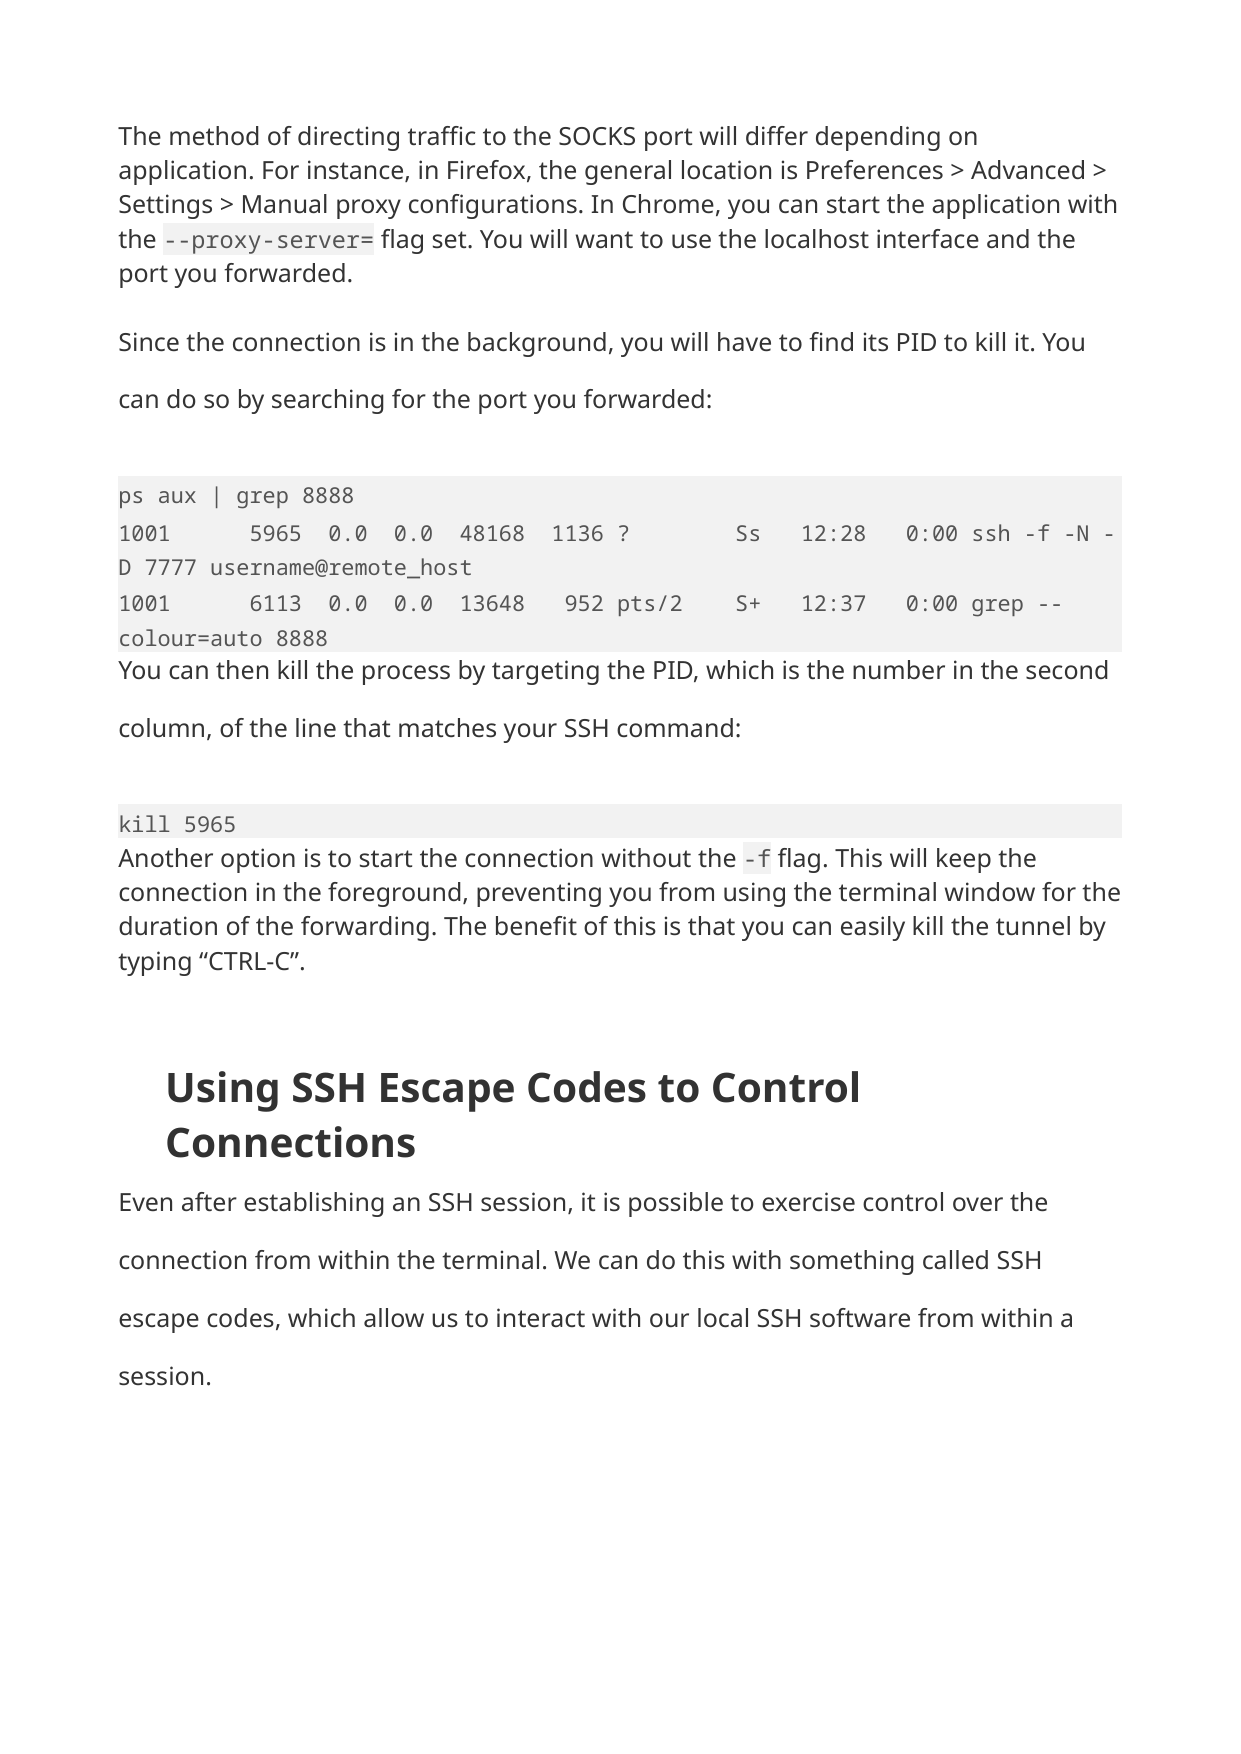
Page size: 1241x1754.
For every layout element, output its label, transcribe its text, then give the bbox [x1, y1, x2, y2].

text Since the connection is in the background, you will have to find its PID to kill it. You can do so by searching for the port you forwarded: [118, 324, 1122, 416]
text You can then kill the process by targeting the PID, which is the number in the second column, of the line that matches your SSH command: [118, 652, 1122, 744]
text Another option is to start the connection without the -f flag. This will keep the connection in the foreground, preventing you from using the terminal window for the duration of the forwarding. The benefit of this is that you can easily kill the tunnel by typing “CTRL-C”. [118, 840, 1122, 977]
text 1001 5965 0.0 0.0 48168 1136 ? Ss 12:28 0:00 ssh -f -N -D 7777 username@remote_host [118, 513, 1122, 582]
text Even after establishing an SSH session, it is possible to exercise control over the connection from within the terminal. We can do this with something called SSH escape codes, which allow us to interact with our local SSH software from within a session. [118, 1185, 1122, 1392]
text 1001 6113 0.0 0.0 13648 952 pts/2 S+ 12:37 0:00 grep --colour=auto 8888 [118, 584, 1122, 652]
text ps aux | grep 8888 [118, 476, 1122, 510]
text The method of directing traffic to the SOCKS port will differ depending on application. For instance, in Firefox, the general location is Preferences > Advanced > Settings > Manual proxy configurations. In Chrome, you can start the application with the --proxy-server= flag set. You will want to use the localhost interface and the port you forwarded. [118, 118, 1122, 290]
text kill 5965 [118, 804, 1122, 838]
subtitle Using SSH Escape Codes to Control Connections [165, 1059, 1075, 1169]
